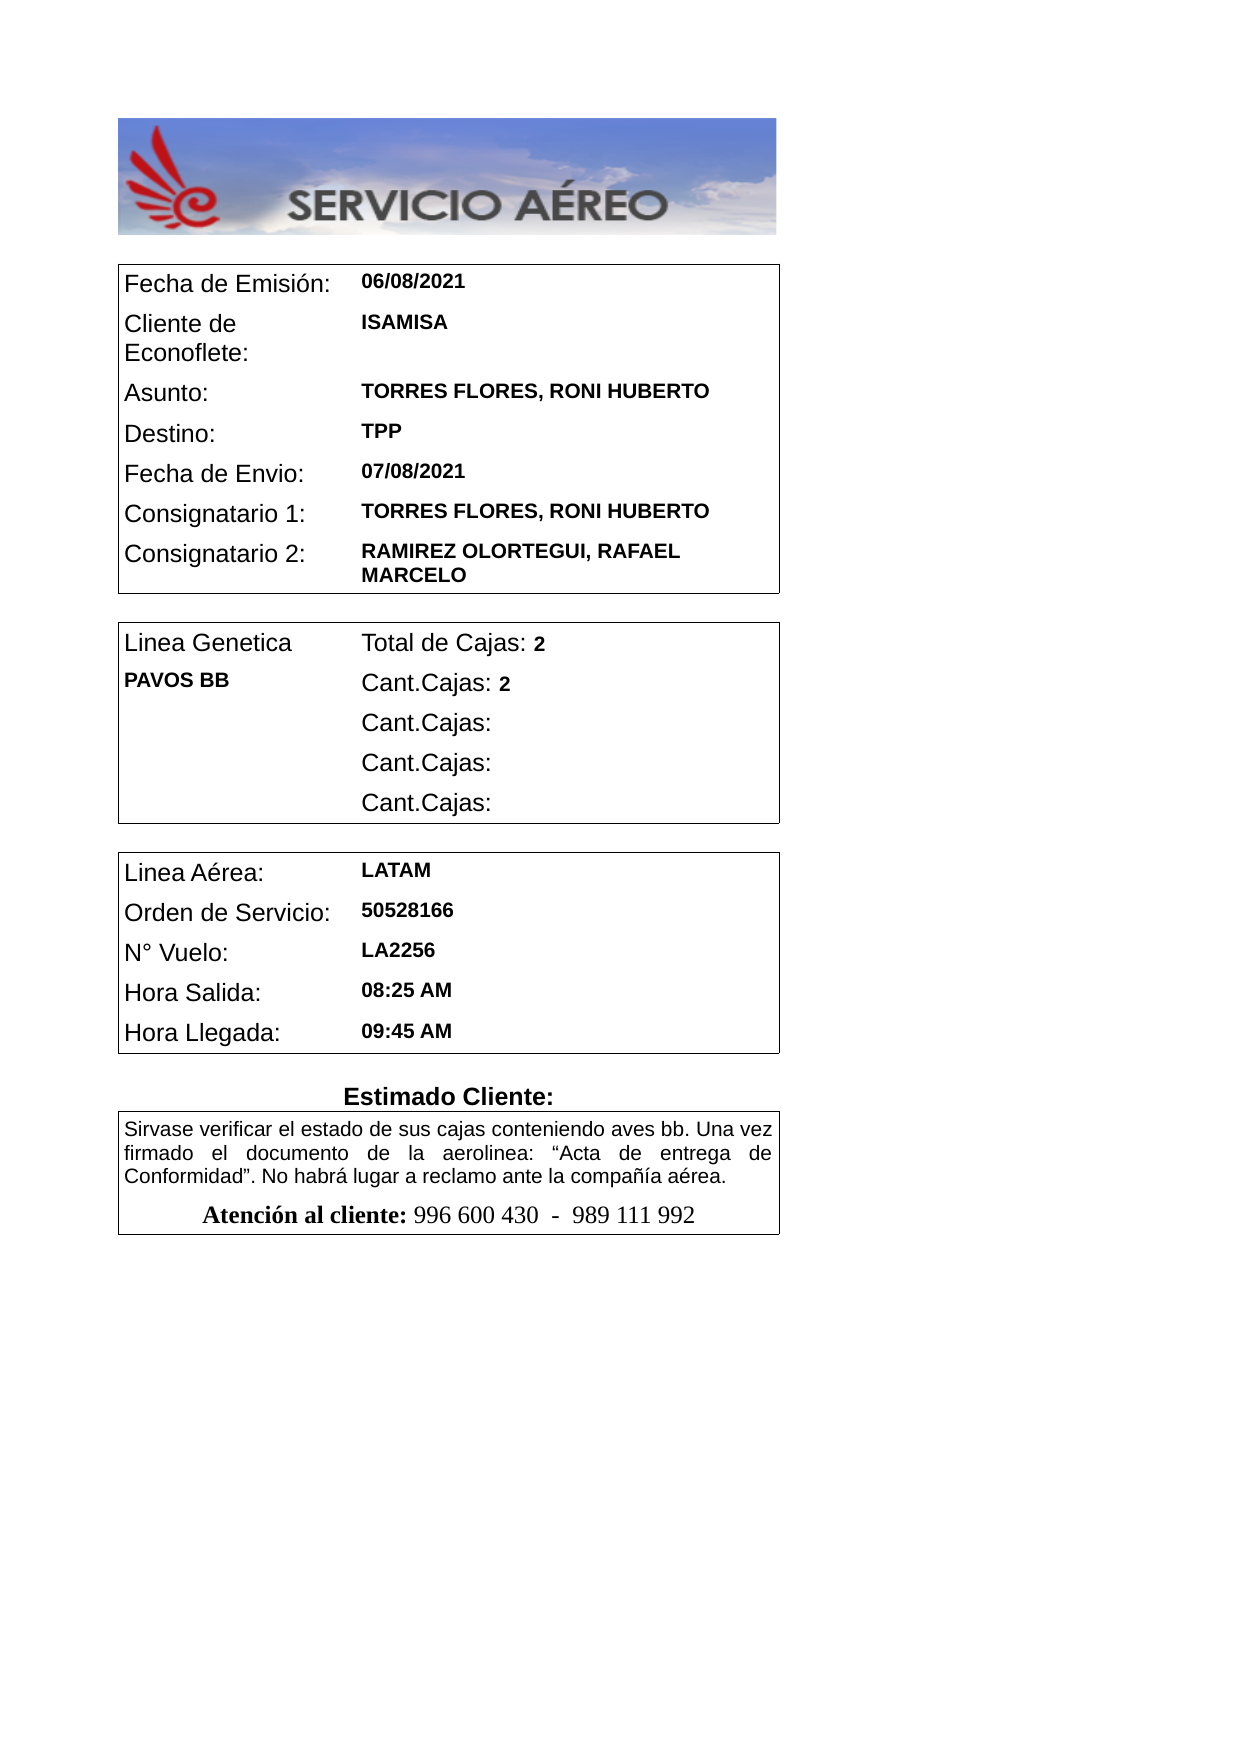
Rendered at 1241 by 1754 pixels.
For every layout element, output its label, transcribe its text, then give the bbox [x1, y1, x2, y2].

table_cell RAMIREZ OLORTEGUI, RAFAEL MARCELO [356, 534, 779, 593]
table_cell Consignatario 1: [119, 493, 356, 533]
table_cell [118, 824, 356, 852]
picture [118, 118, 777, 235]
table_cell Total de Cajas: 2 [356, 623, 779, 662]
table_cell TPP [356, 413, 779, 453]
table_cell 08:25 AM [356, 973, 779, 1013]
table_cell Cliente de Econoflete: [119, 304, 356, 373]
table_cell Cant.Cajas: [356, 702, 779, 742]
table_cell TORRES FLORES, RONI HUBERTO [356, 373, 779, 413]
table_cell PAVOS BB [119, 662, 356, 702]
table_cell [356, 594, 779, 622]
table_header 06/08/2021 [356, 265, 779, 304]
table_cell N° Vuelo: [119, 932, 356, 972]
table_cell Destino: [119, 413, 356, 453]
table_cell Cant.Cajas: [356, 743, 779, 783]
table_cell LA2256 [356, 932, 779, 972]
table_cell ISAMISA [356, 304, 779, 373]
table_cell [118, 594, 356, 622]
table_cell Estimado Cliente: [118, 1054, 779, 1111]
table_cell 09:45 AM [356, 1013, 779, 1053]
table_header Fecha de Emisión: [119, 265, 356, 304]
table_cell [119, 783, 356, 823]
table_cell Linea Genetica [119, 623, 356, 662]
table_cell Fecha de Envio: [119, 453, 356, 493]
table_cell Sirvase verificar el estado de sus cajas conteniendo aves bb. Una vez firmado el documento de la aerolinea: “Acta de entrega de Conformidad”. No habrá lugar a reclamo ante la compañía aérea. [119, 1112, 779, 1194]
table_cell [119, 743, 356, 783]
table_cell 07/08/2021 [356, 453, 779, 493]
table_cell Asunto: [119, 373, 356, 413]
table_cell LATAM [356, 853, 779, 892]
table_cell [356, 824, 779, 852]
table_cell Linea Aérea: [119, 853, 356, 892]
table_cell Cant.Cajas: 2 [356, 662, 779, 702]
table_cell TORRES FLORES, RONI HUBERTO [356, 493, 779, 533]
table_cell Hora Llegada: [119, 1013, 356, 1053]
table_cell 50528166 [356, 892, 779, 932]
table_cell [119, 702, 356, 742]
table_cell Atención al cliente: 996 600 430 - 989 111 992 [119, 1194, 779, 1234]
table_cell Hora Salida: [119, 973, 356, 1013]
table_cell Orden de Servicio: [119, 892, 356, 932]
table_cell Consignatario 2: [119, 534, 356, 593]
table_cell Cant.Cajas: [356, 783, 779, 823]
